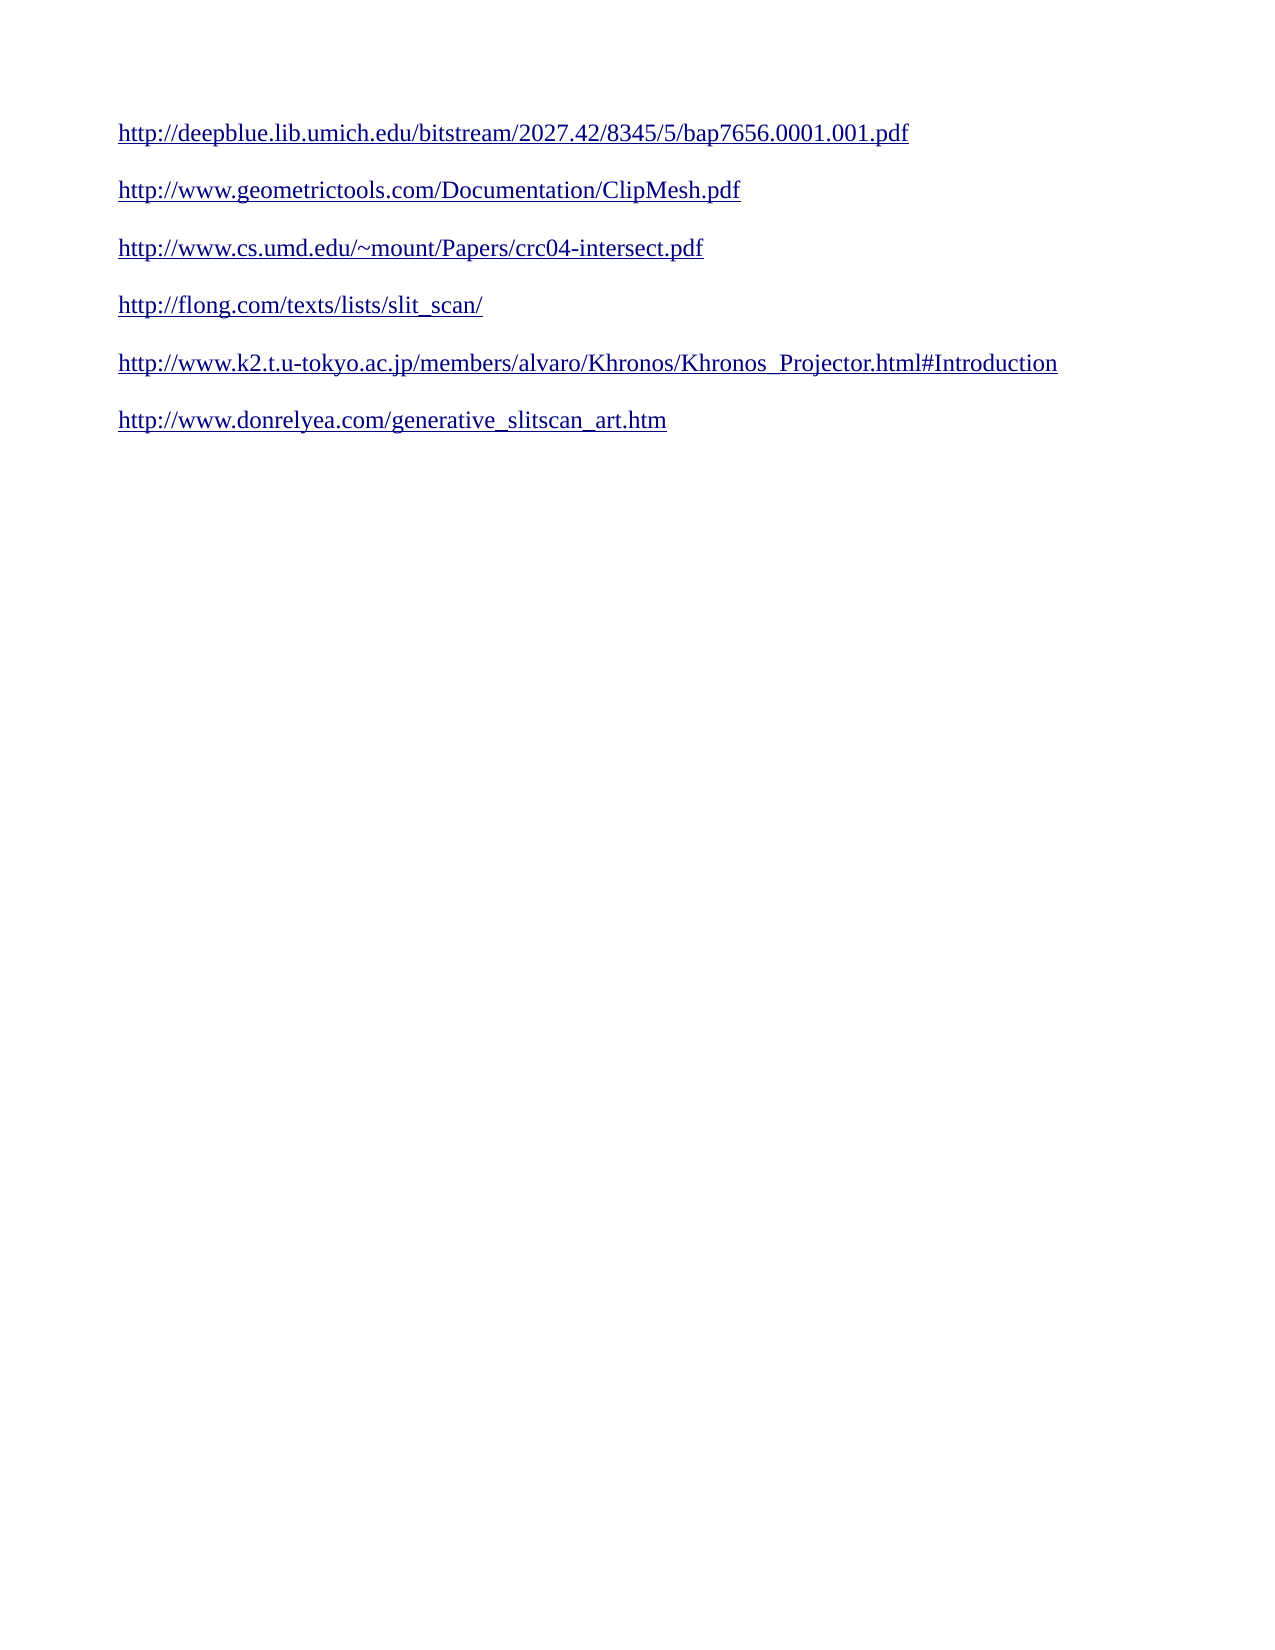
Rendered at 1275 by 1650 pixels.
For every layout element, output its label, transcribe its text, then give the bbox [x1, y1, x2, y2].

text http://www.geometrictools.com/Documentation/ClipMesh.pdf [118, 176, 1157, 204]
text http://www.donrelyea.com/generative_slitscan_art.htm [118, 406, 1157, 434]
text http://flong.com/texts/lists/slit_scan/ [118, 291, 1157, 319]
text http://www.cs.umd.edu/~mount/Papers/crc04-intersect.pdf [118, 233, 1157, 262]
text http://www.k2.t.u-tokyo.ac.jp/members/alvaro/Khronos/Khronos_Projector.html#Introduction [118, 348, 1157, 377]
text http://deepblue.lib.umich.edu/bitstream/2027.42/8345/5/bap7656.0001.001.pdf [118, 118, 1157, 147]
